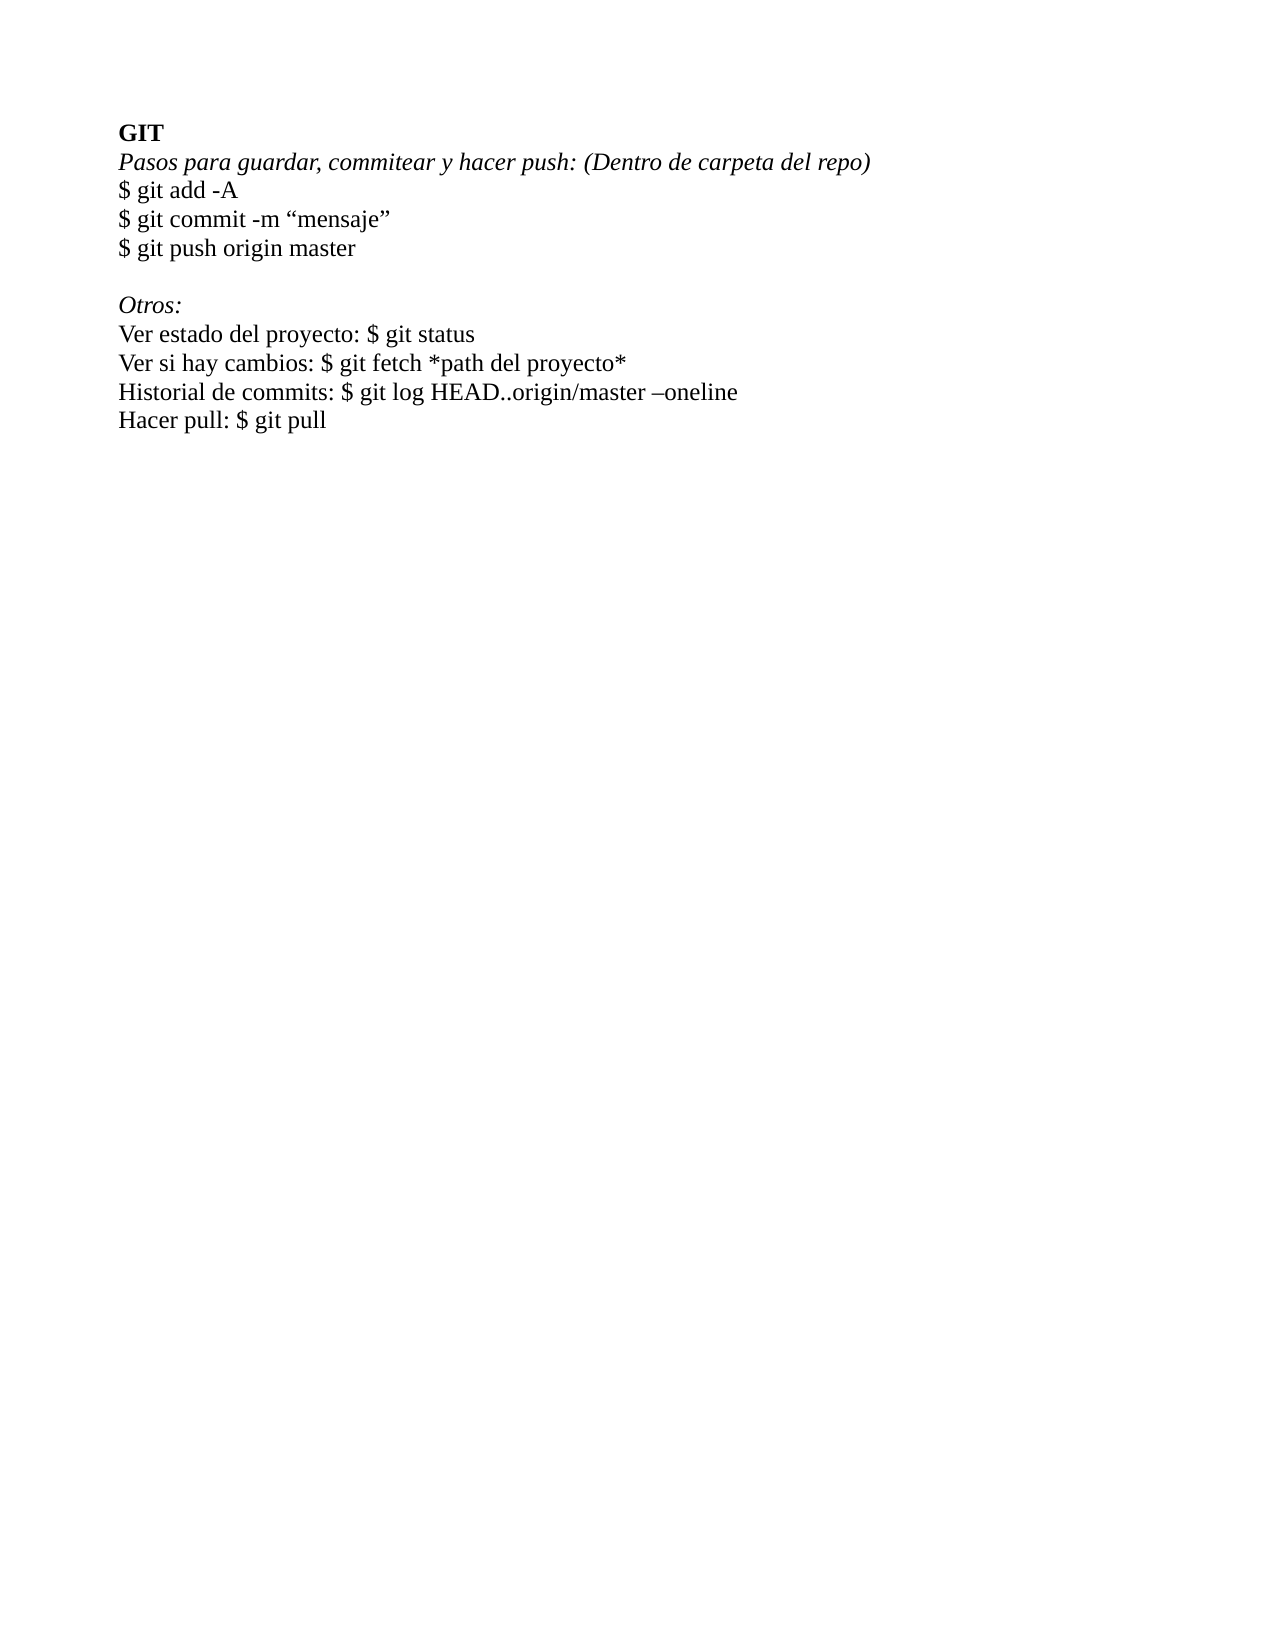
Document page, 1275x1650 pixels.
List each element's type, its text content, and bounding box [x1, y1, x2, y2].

text Historial de commits: $ git log HEAD..origin/master –oneline [118, 377, 1157, 406]
text $ git add -A [118, 176, 1157, 204]
text GIT [118, 118, 1157, 147]
text $ git push origin master [118, 233, 1157, 262]
text $ git commit -m “mensaje” [118, 204, 1157, 233]
text Otros: [118, 291, 1157, 319]
text Hacer pull: $ git pull [118, 406, 1157, 434]
text Pasos para guardar, commitear y hacer push: (Dentro de carpeta del repo) [118, 147, 1157, 176]
text Ver estado del proyecto: $ git status [118, 319, 1157, 348]
text Ver si hay cambios: $ git fetch *path del proyecto* [118, 348, 1157, 377]
